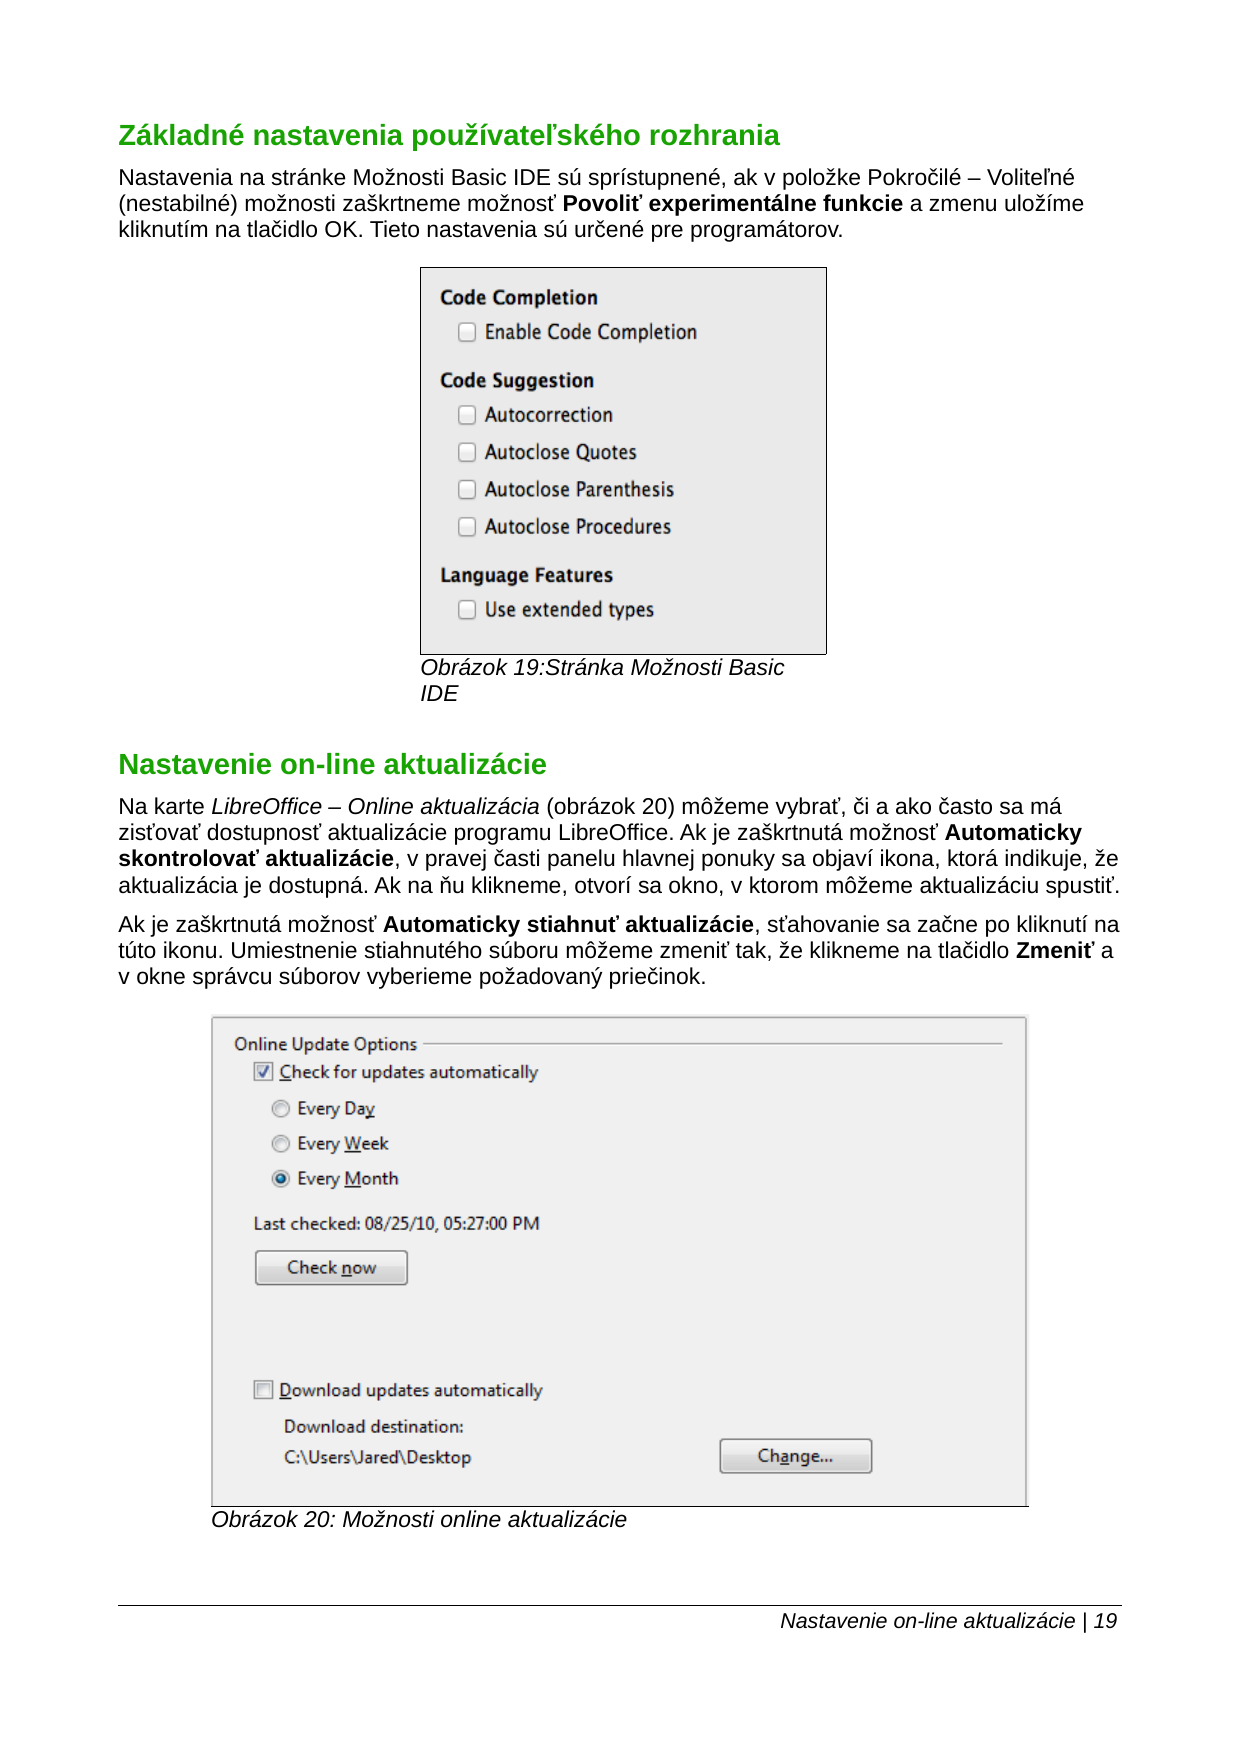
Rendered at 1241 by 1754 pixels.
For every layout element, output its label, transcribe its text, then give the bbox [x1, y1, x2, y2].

picture [210, 1014, 1030, 1506]
picture [421, 268, 826, 654]
text Nastavenia na stránke Možnosti Basic IDE sú sprístupnené, ak v položke Pokročilé – Voliteľné (nestabilné) možnosti zaškrtneme možnosť Povoliť experimentálne funkcie a zmenu uložíme kliknutím na tlačidlo OK. Tieto nastavenia sú určené pre programátorov. [118, 163, 1122, 242]
subtitle Nastavenie on-line aktualizácie [118, 747, 1122, 781]
text Na karte LibreOffice – Online aktualizácia (obrázok 20) môžeme vybrať, či a ako často sa má zisťovať dostupnosť aktualizácie programu LibreOffice. Ak je zaškrtnutá možnosť Automaticky skontrolovať aktualizácie, v pravej časti panelu hlavnej ponuky sa objaví ikona, ktorá indikuje, že aktualizácia je dostupná. Ak na ňu klikneme, otvorí sa okno, v ktorom môžeme aktualizáciu spustiť. [118, 793, 1122, 898]
text Obrázok 19:Stránka Možnosti Basic IDE [420, 655, 826, 706]
subtitle Základné nastavenia používateľského rozhrania [118, 118, 1122, 152]
text Obrázok 20: Možnosti online aktualizácie [211, 1507, 1029, 1532]
text Ak je zaškrtnutá možnosť Automaticky stiahnuť aktualizácie, sťahovanie sa začne po kliknutí na túto ikonu. Umiestnenie stiahnutého súboru môžeme zmeniť tak, že klikneme na tlačidlo Zmeniť a v okne správcu súborov vyberieme požadovaný priečinok. [118, 911, 1122, 990]
